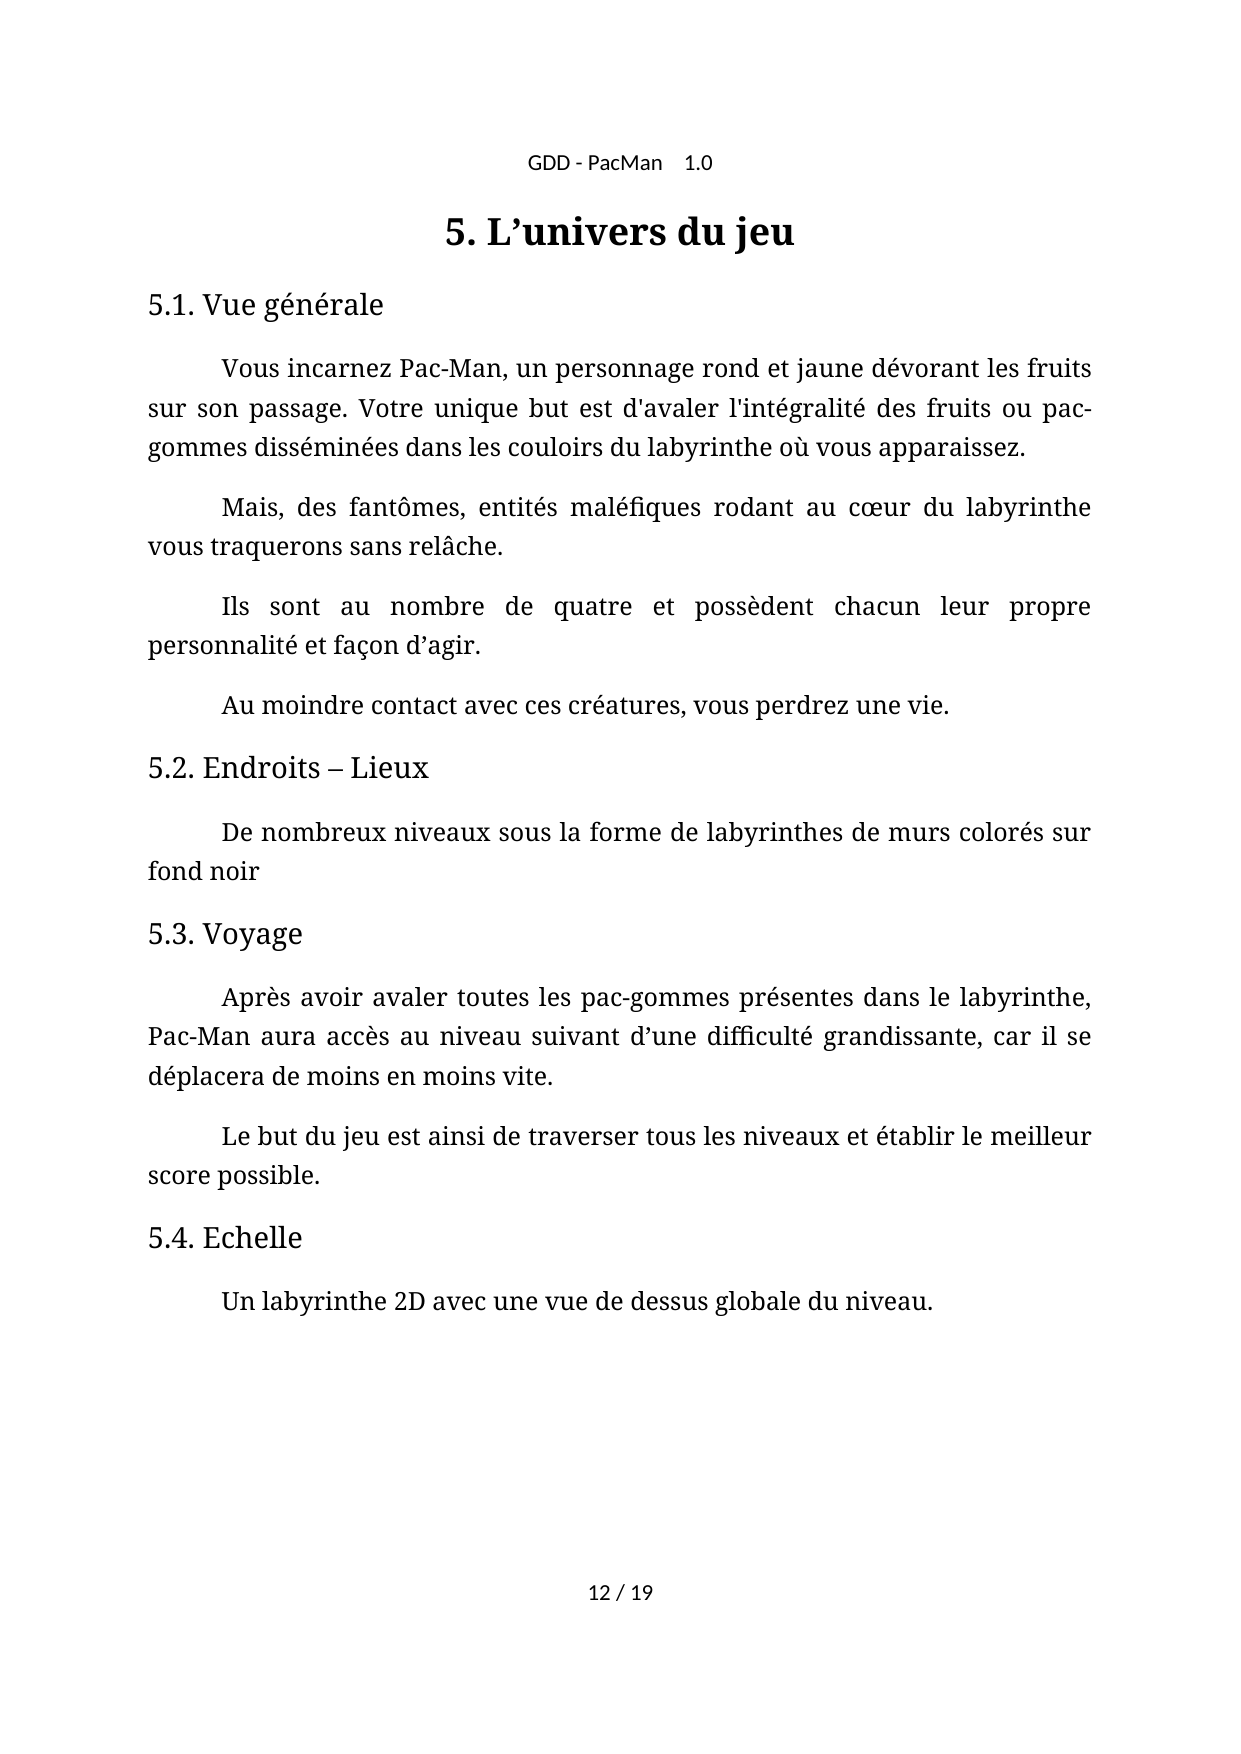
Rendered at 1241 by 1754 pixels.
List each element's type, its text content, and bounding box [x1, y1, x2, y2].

text Mais, des fantômes, entités maléfiques rodant au cœur du labyrinthe vous traquerons sans relâche. [148, 489, 1093, 563]
text Le but du jeu est ainsi de traverser tous les niveaux et établir le meilleur score possible. [148, 1118, 1093, 1191]
text Ils sont au nombre de quatre et possèdent chacun leur propre personnalité et façon d’agir. [148, 588, 1093, 662]
text 5.2. Endroits – Lieux [148, 748, 1093, 787]
text 5.4. Echelle [148, 1217, 1093, 1257]
text 5. L’univers du jeu [148, 205, 1093, 256]
text Après avoir avaler toutes les pac-gommes présentes dans le labyrinthe, Pac-Man aura accès au niveau suivant d’une difficulté grandissante, car il se déplacera de moins en moins vite. [148, 980, 1093, 1092]
text 5.3. Voyage [148, 913, 1093, 953]
text Un labyrinthe 2D avec une vue de dessus globale du niveau. [148, 1284, 1093, 1318]
text Vous incarnez Pac-Man, un personnage rond et jaune dévorant les fruits sur son passage. Votre unique but est d'avaler l'intégralité des fruits ou pac-gommes disséminées dans les couloirs du labyrinthe où vous apparaissez. [148, 351, 1093, 463]
text 5.1. Vue générale [148, 284, 1093, 324]
text Au moindre contact avec ces créatures, vous perdrez une vie. [148, 688, 1093, 722]
text De nombreux niveaux sous la forme de labyrinthes de murs colorés sur fond noir [148, 814, 1093, 887]
